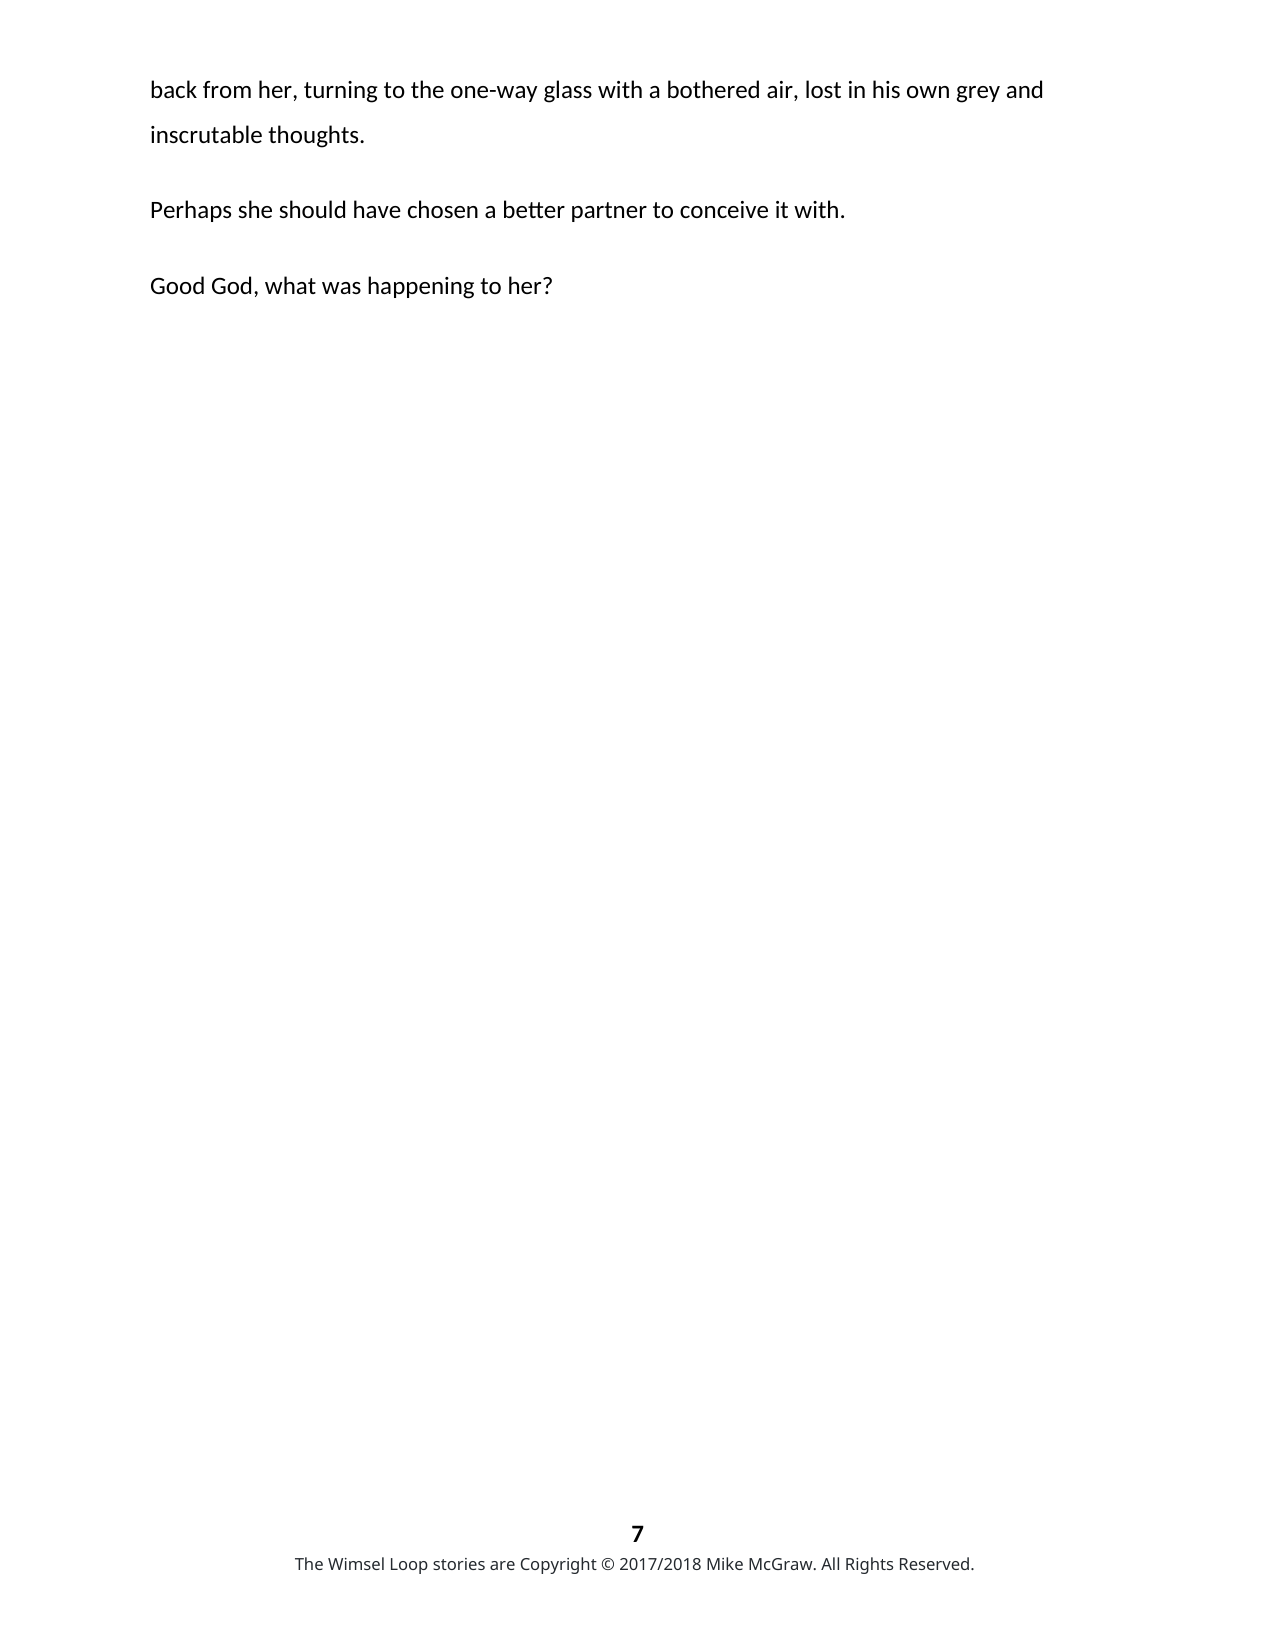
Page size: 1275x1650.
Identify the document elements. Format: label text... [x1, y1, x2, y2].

text Good God, what was happening to her? [150, 270, 1125, 300]
text back from her, turning to the one-way glass with a bothered air, lost in his own grey and inscrutable thoughts. [150, 74, 1125, 150]
text Perhaps she should have chosen a better partner to conceive it with. [150, 195, 1125, 225]
